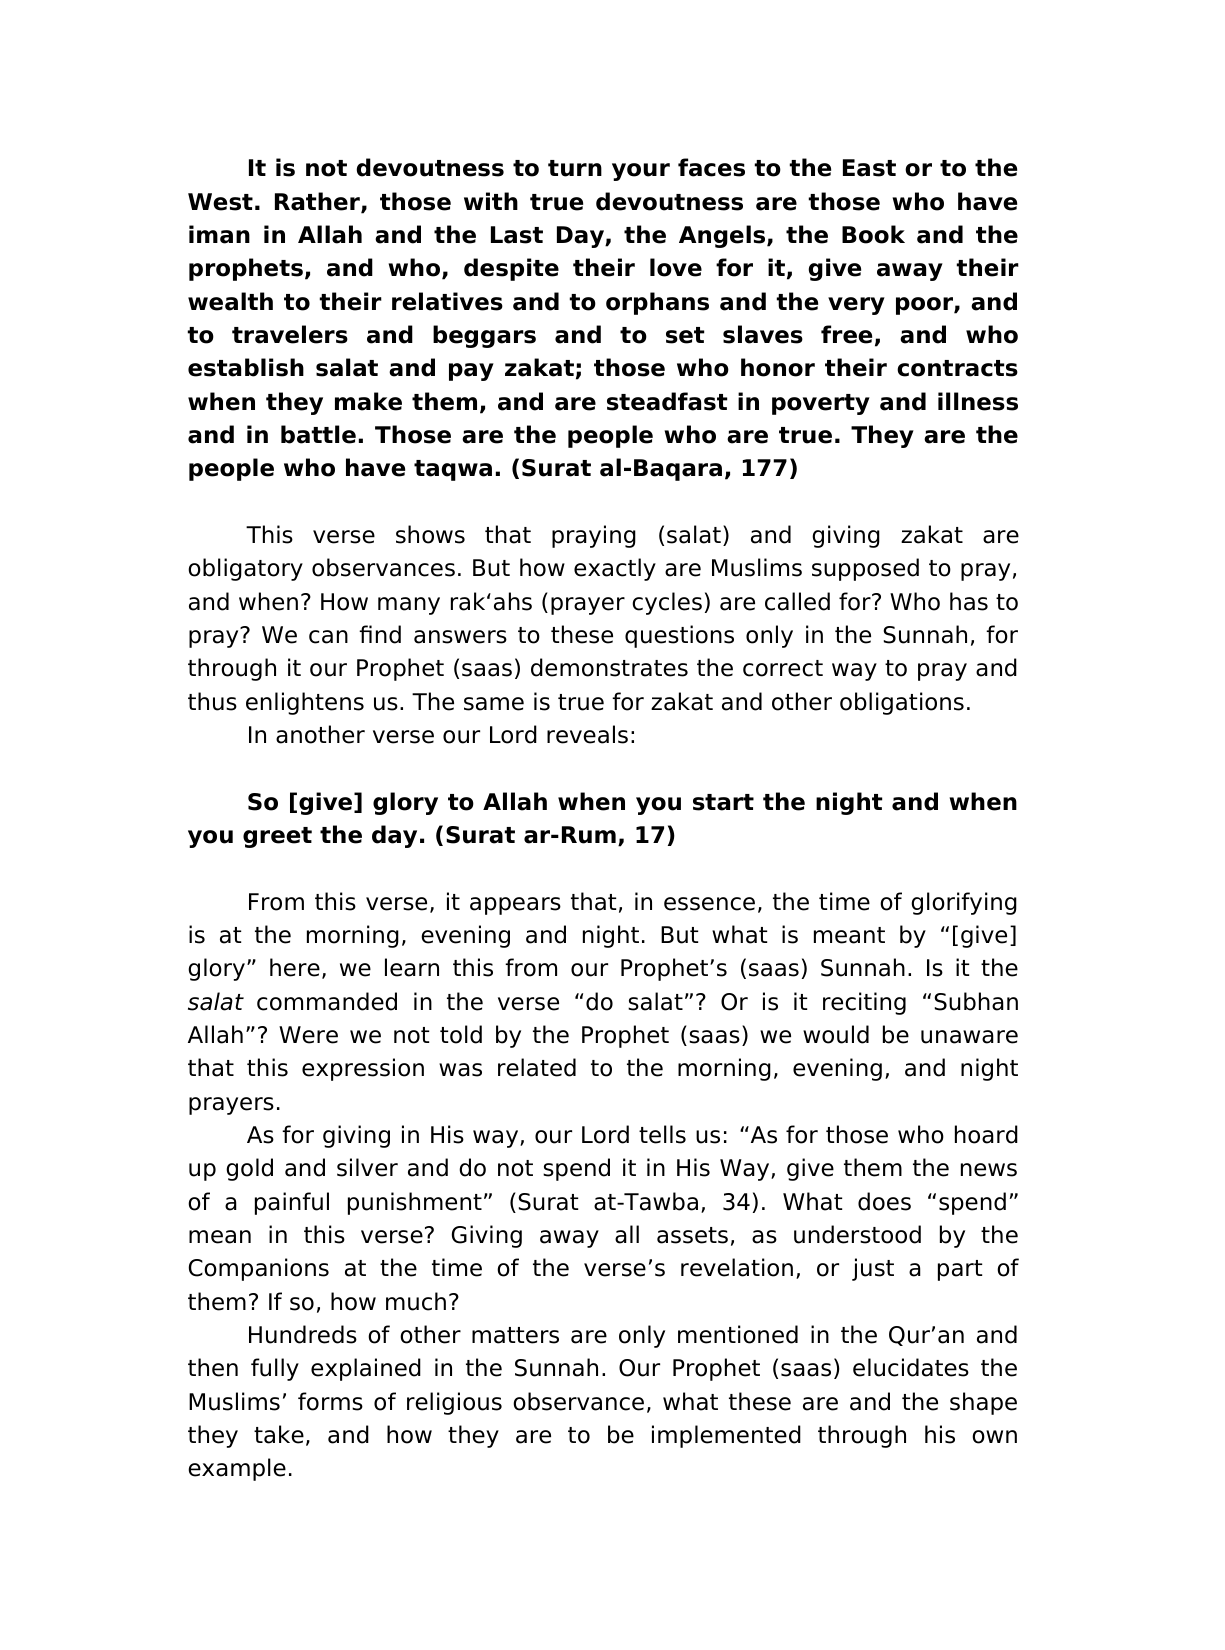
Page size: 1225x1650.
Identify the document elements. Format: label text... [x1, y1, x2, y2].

text In another verse our Lord reveals: [187, 717, 1020, 750]
text From this verse, it appears that, in essence, the time of glorifying is at the morning, evening and night. But what is meant by “[give] glory” here, we learn this from our Prophet’s (saas) Sunnah. Is it the salat commanded in the verse “do salat”? Or is it reciting “Subhan Allah”? Were we not told by the Prophet (saas) we would be unaware that this expression was related to the morning, evening, and night prayers. [187, 883, 1020, 1117]
text Hundreds of other matters are only mentioned in the Qur’an and then fully explained in the Sunnah. Our Prophet (saas) elucidates the Muslims’ forms of religious observance, what these are and the shape they take, and how they are to be implemented through his own example. [187, 1317, 1020, 1483]
text It is not devoutness to turn your faces to the East or to the West. Rather, those with true devoutness are those who have iman in Allah and the Last Day, the Angels, the Book and the prophets, and who, despite their love for it, give away their wealth to their relatives and to orphans and the very poor, and to travelers and beggars and to set slaves free, and who establish salat and pay zakat; those who honor their contracts when they make them, and are steadfast in poverty and illness and in battle. Those are the people who are true. They are the people who have taqwa. (Surat al-Baqara, 177) [187, 150, 1020, 483]
text As for giving in His way, our Lord tells us: “As for those who hoard up gold and silver and do not spend it in His Way, give them the news of a painful punishment” (Surat at-Tawba, 34). What does “spend” mean in this verse? Giving away all assets, as understood by the Companions at the time of the verse’s revelation, or just a part of them? If so, how much? [187, 1117, 1020, 1317]
text So [give] glory to Allah when you start the night and when you greet the day. (Surat ar-Rum, 17) [187, 783, 1020, 850]
text This verse shows that praying (salat) and giving zakat are obligatory observances. But how exactly are Muslims supposed to pray, and when? How many rak‘ahs (prayer cycles) are called for? Who has to pray? We can find answers to these questions only in the Sunnah, for through it our Prophet (saas) demonstrates the correct way to pray and thus enlightens us. The same is true for zakat and other obligations. [187, 517, 1020, 717]
